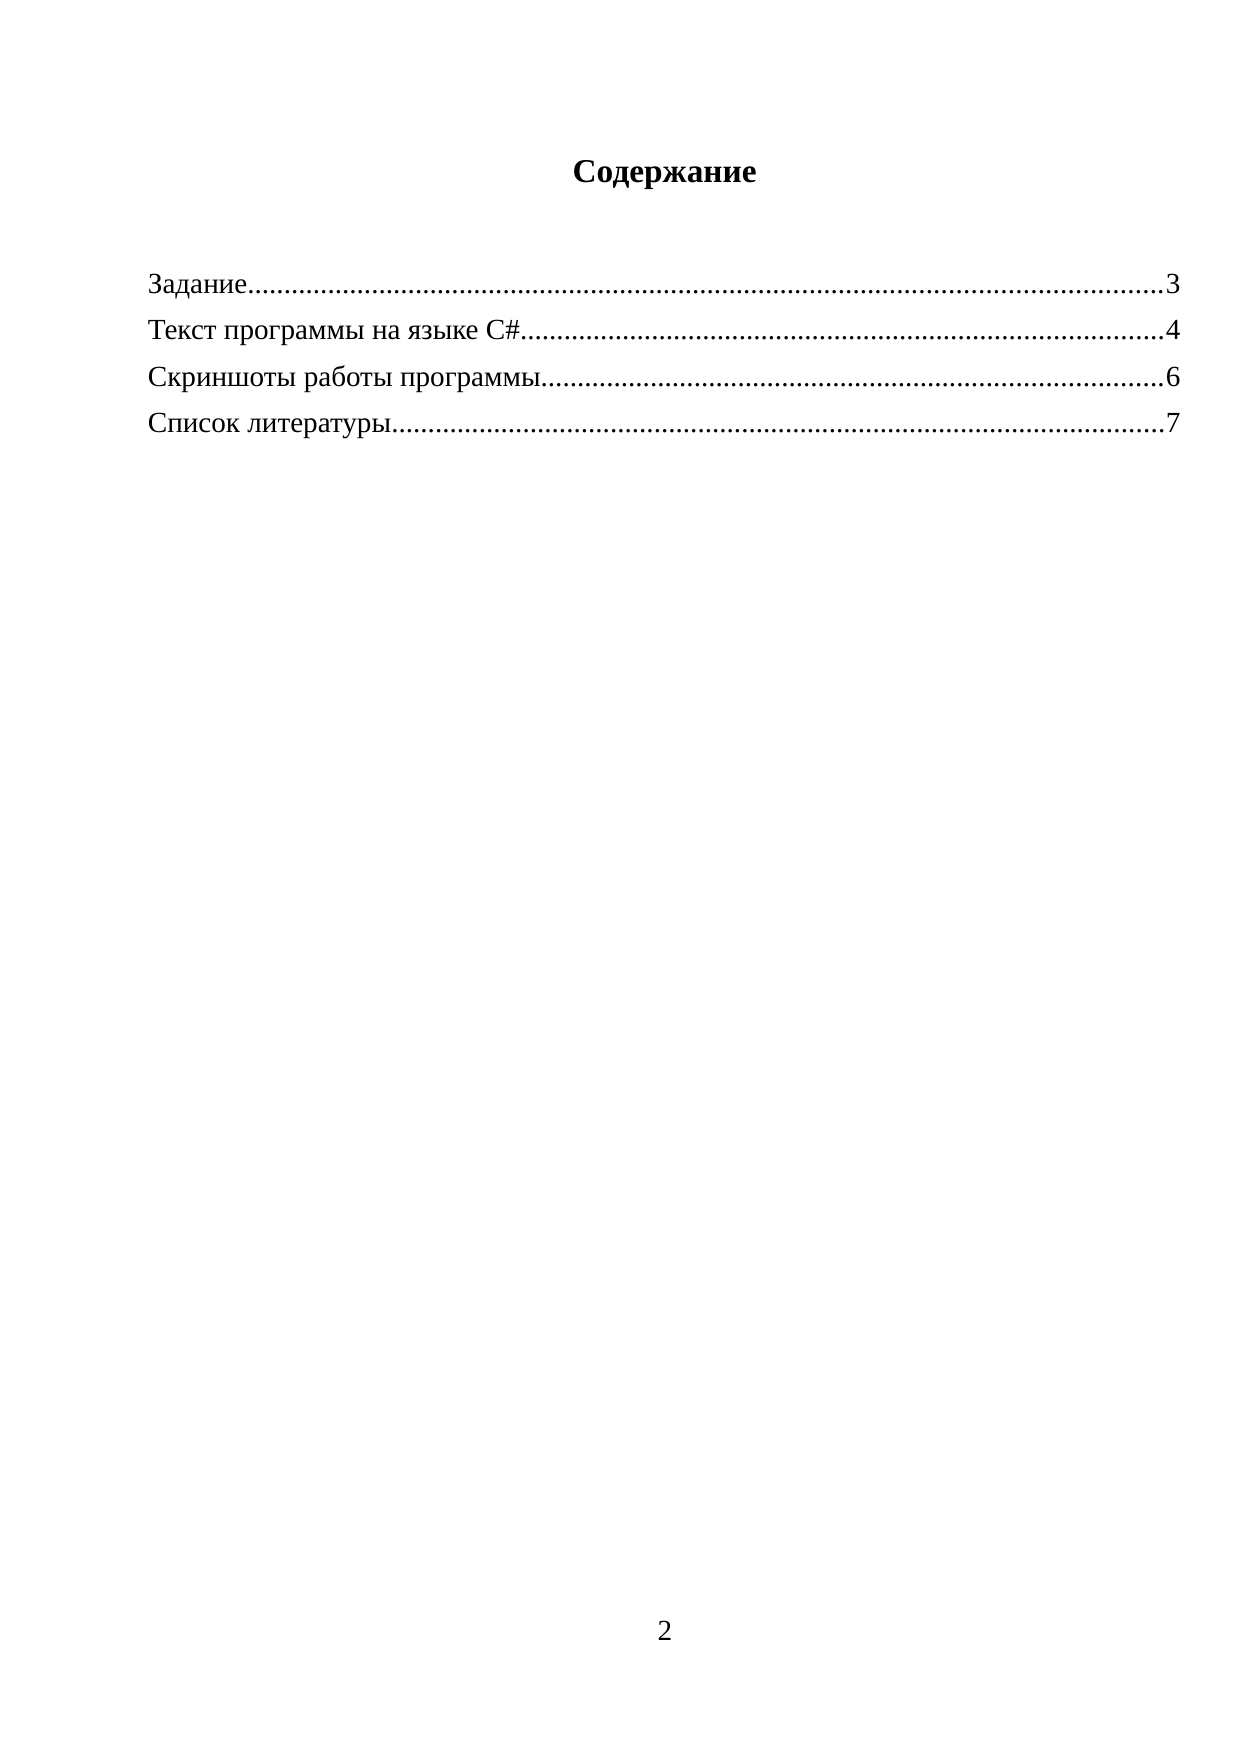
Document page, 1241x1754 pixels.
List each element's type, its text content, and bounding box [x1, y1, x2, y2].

text Список литературы 7 [148, 405, 1181, 438]
text Текст программы на языке С# 4 [148, 312, 1181, 346]
text Задание 3 [148, 266, 1181, 300]
text Скриншоты работы программы 6 [148, 359, 1181, 392]
text Содержание [148, 152, 1181, 190]
